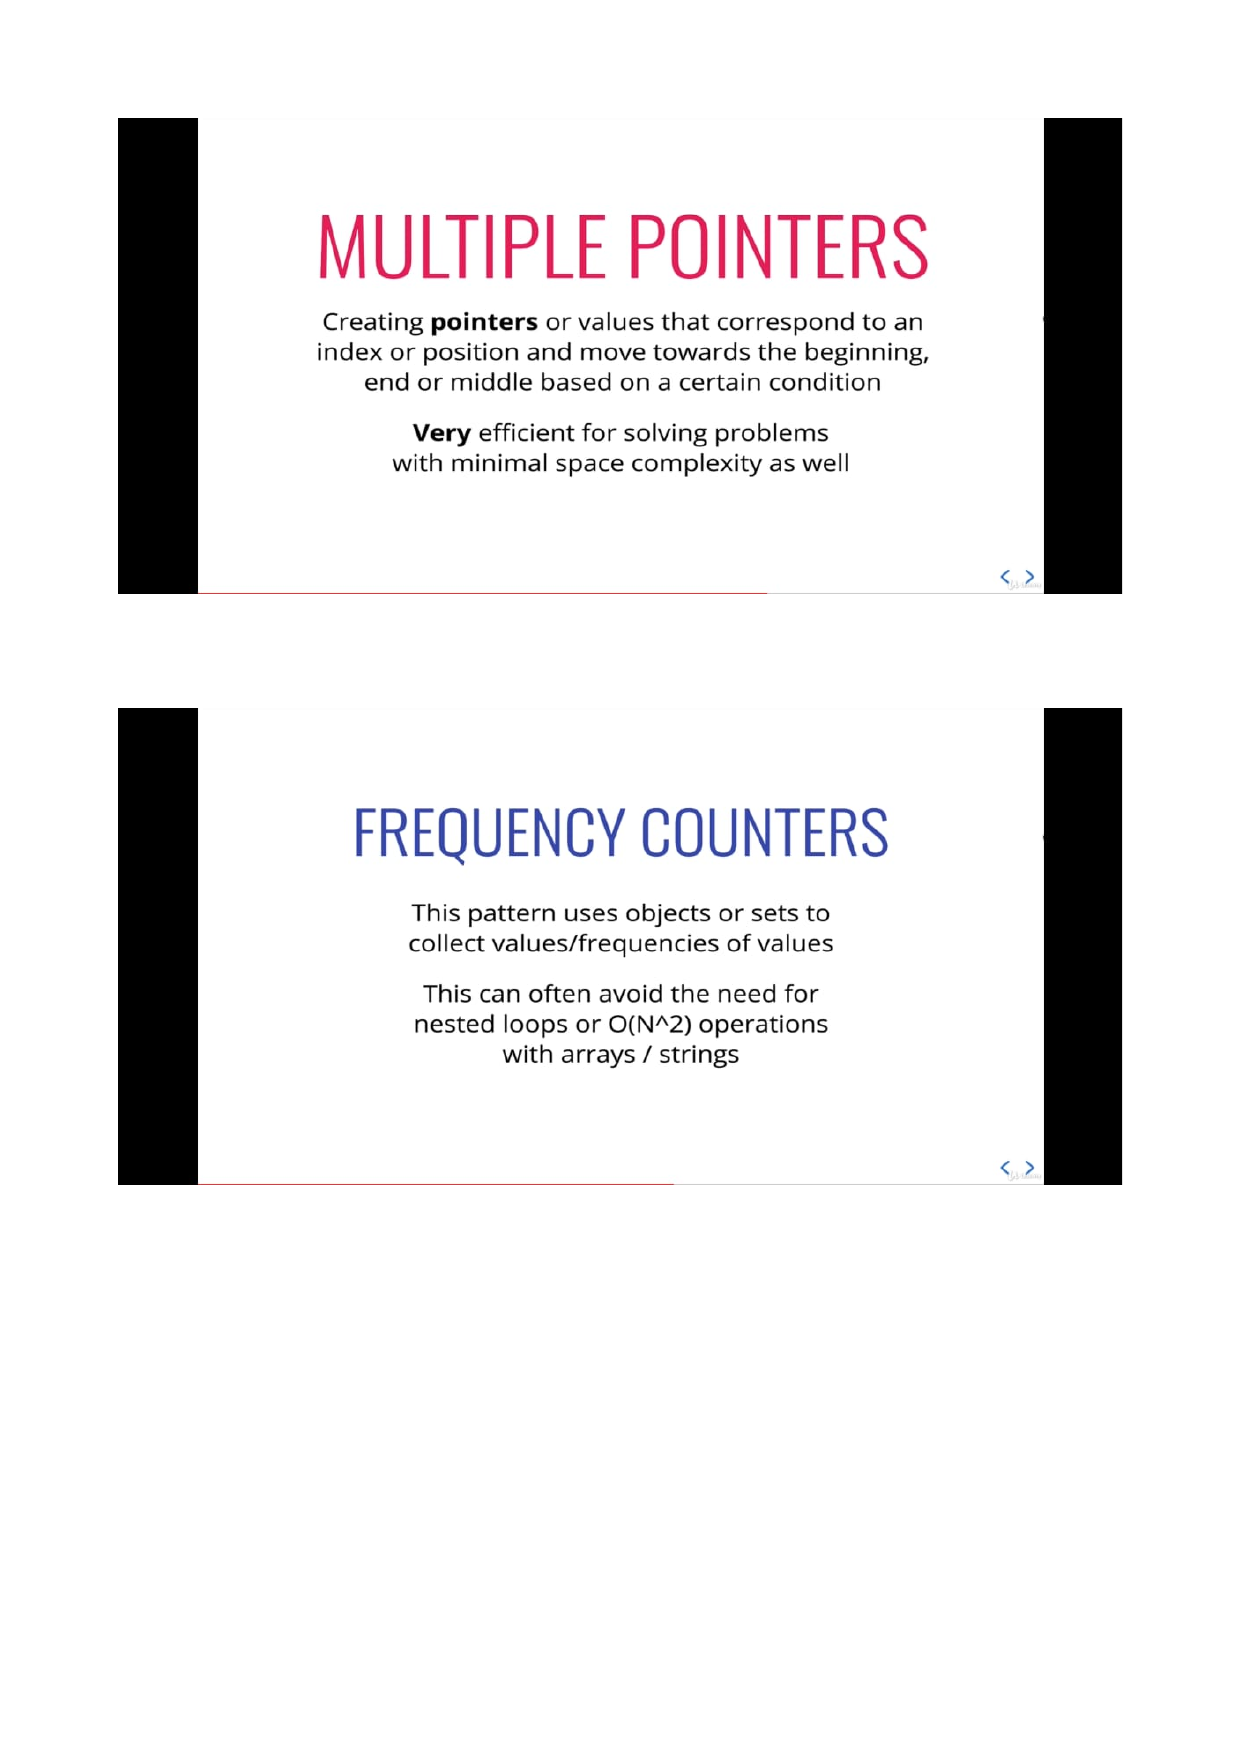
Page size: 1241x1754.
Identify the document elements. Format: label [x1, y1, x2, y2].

picture [118, 118, 1123, 594]
picture [118, 708, 1123, 1185]
